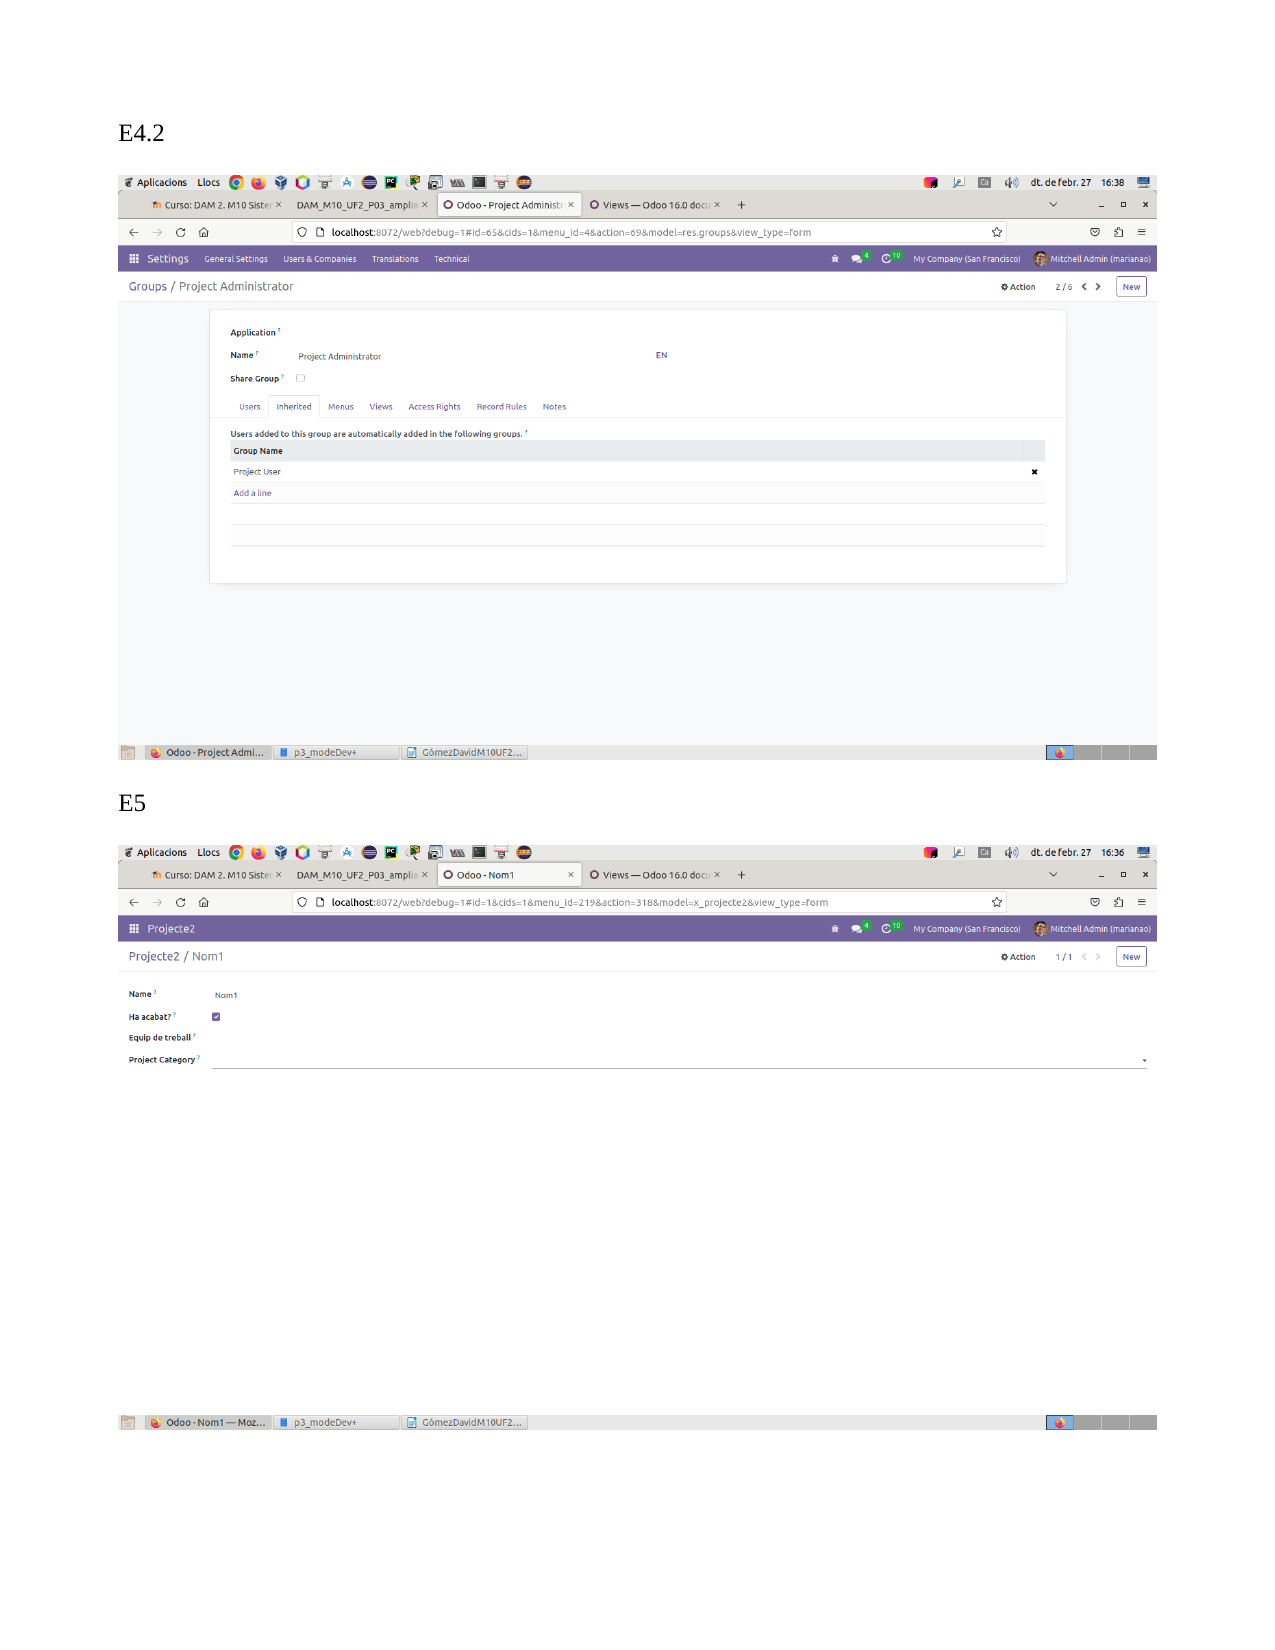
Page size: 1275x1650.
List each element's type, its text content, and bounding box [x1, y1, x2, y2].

picture [118, 175, 1157, 760]
text E4.2 [118, 118, 1157, 147]
picture [118, 845, 1157, 1430]
text E5 [118, 788, 1157, 817]
